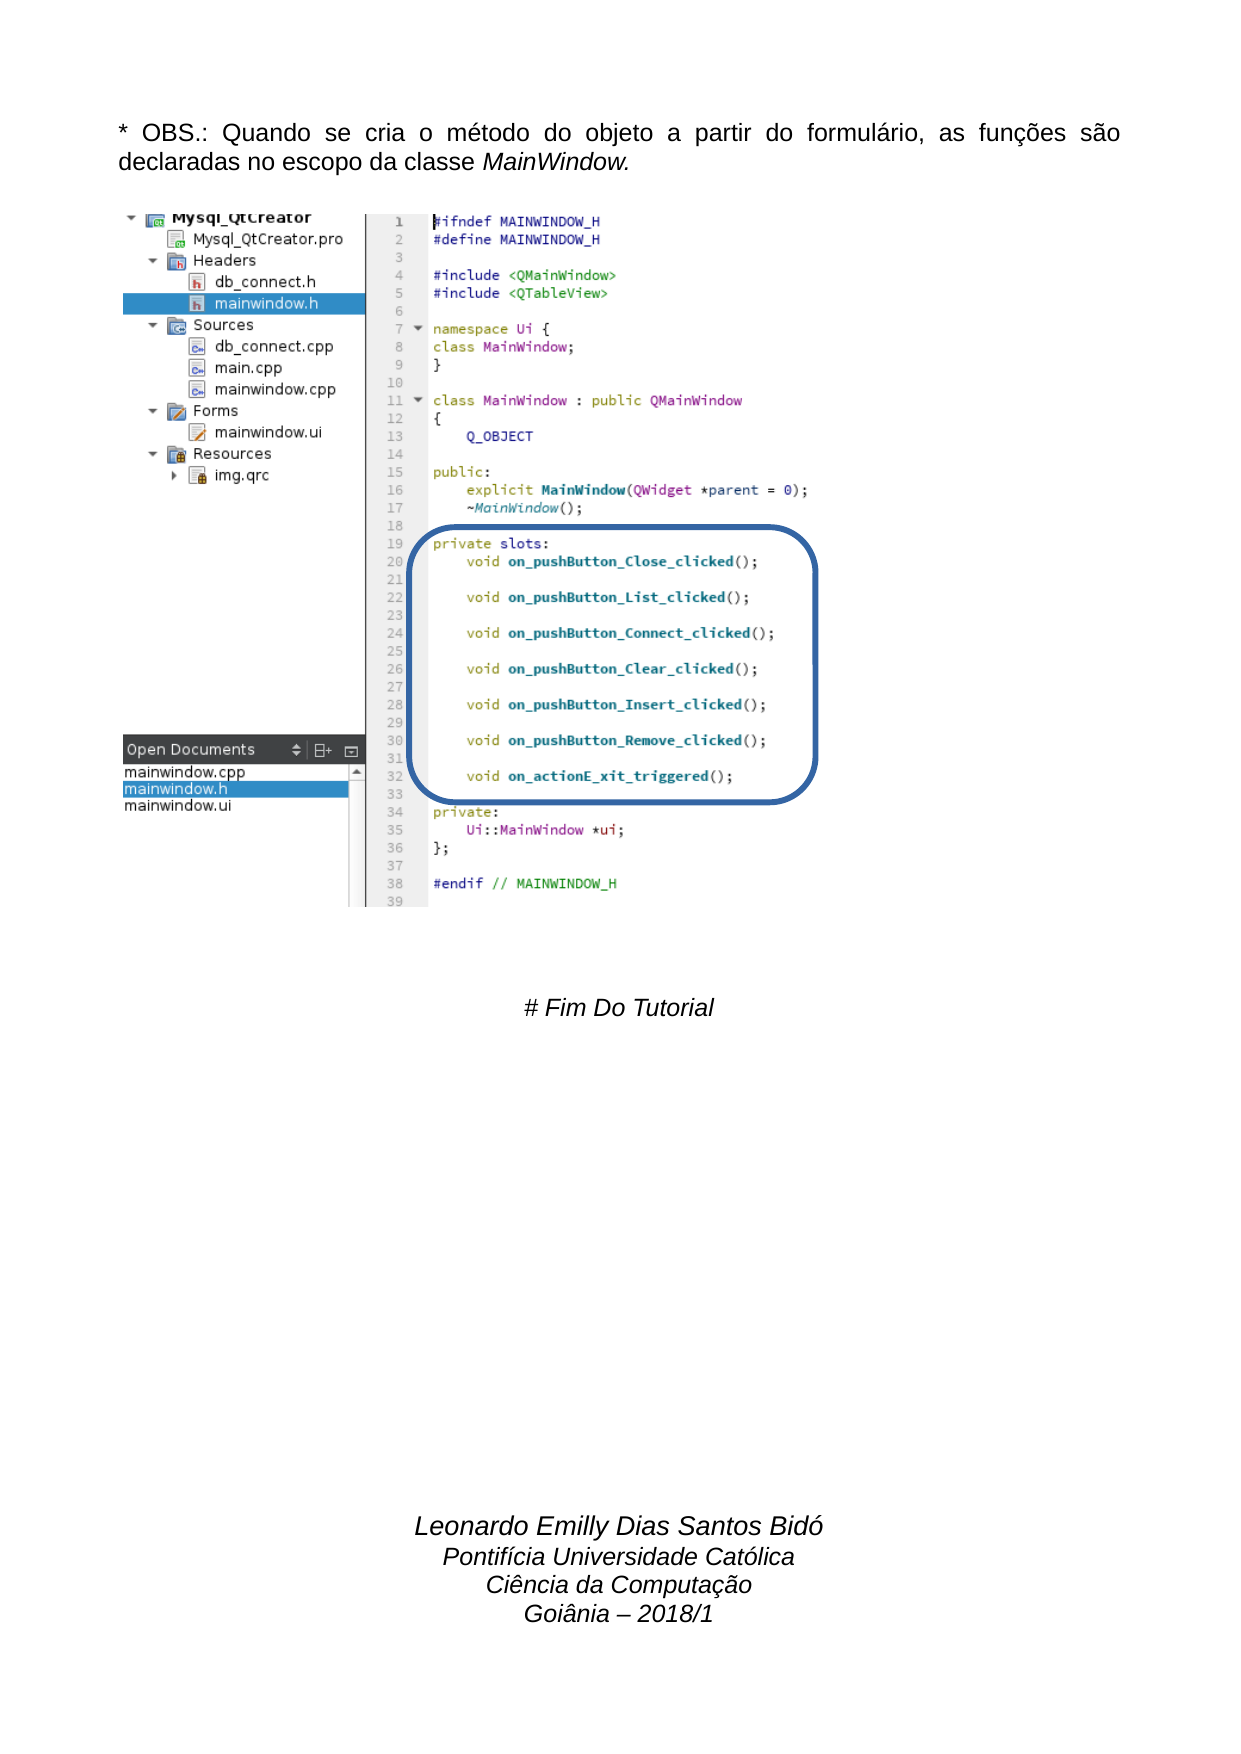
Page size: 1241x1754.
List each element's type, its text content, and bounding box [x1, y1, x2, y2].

text Ciência da Computação [118, 1570, 1122, 1599]
text # Fim Do Tutorial [118, 993, 1122, 1021]
text * OBS.: Quando se cria o método do objeto a partir do formulário, as funções são declaradas no escopo da classe MainWindow. [118, 118, 1122, 176]
text Goiânia – 2018/1 [118, 1599, 1122, 1628]
text Pontifícia Universidade Católica [118, 1541, 1122, 1570]
text Leonardo Emilly Dias Santos Bidó [118, 1510, 1122, 1541]
picture [123, 214, 1122, 907]
